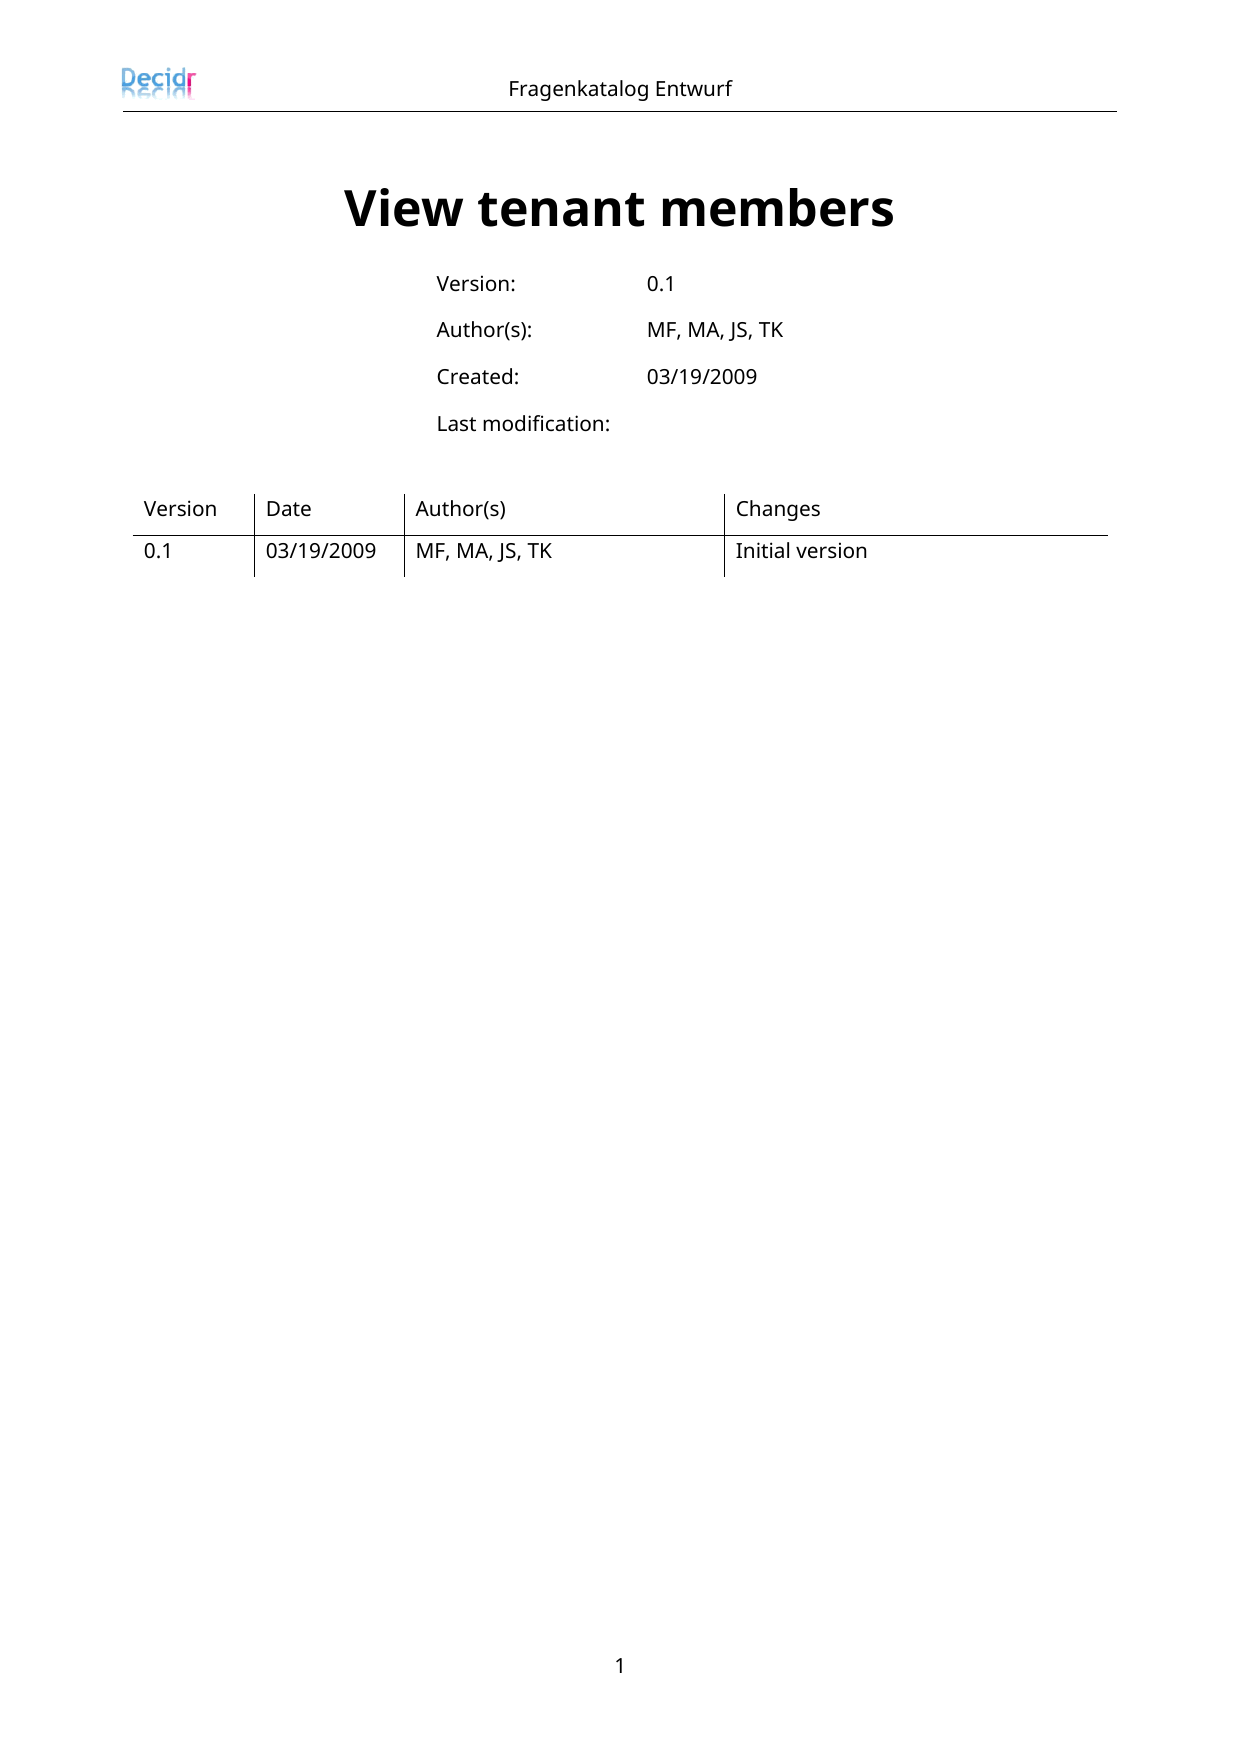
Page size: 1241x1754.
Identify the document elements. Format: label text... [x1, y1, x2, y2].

table_cell MF, MA, JS, TK [405, 536, 724, 577]
picture [118, 64, 200, 102]
table_header Date [255, 494, 404, 535]
table_cell 0.1 [133, 536, 254, 577]
table_header 0.1 [635, 266, 815, 313]
table_cell Created: [425, 359, 635, 406]
table_cell Author(s): [425, 313, 635, 359]
table_header Version: [425, 266, 635, 313]
table_header Author(s) [405, 494, 724, 535]
table_cell [635, 406, 815, 453]
table_cell 03/19/2009 [255, 536, 404, 577]
table_header Version [133, 494, 254, 535]
table_cell MF, MA, JS, TK [635, 313, 815, 359]
table_cell Initial version [725, 536, 1108, 577]
table_header Changes [725, 494, 1108, 535]
table_cell 03/19/2009 [635, 359, 815, 406]
title View tenant members [118, 173, 1122, 241]
table_cell Last modification: [425, 406, 635, 453]
